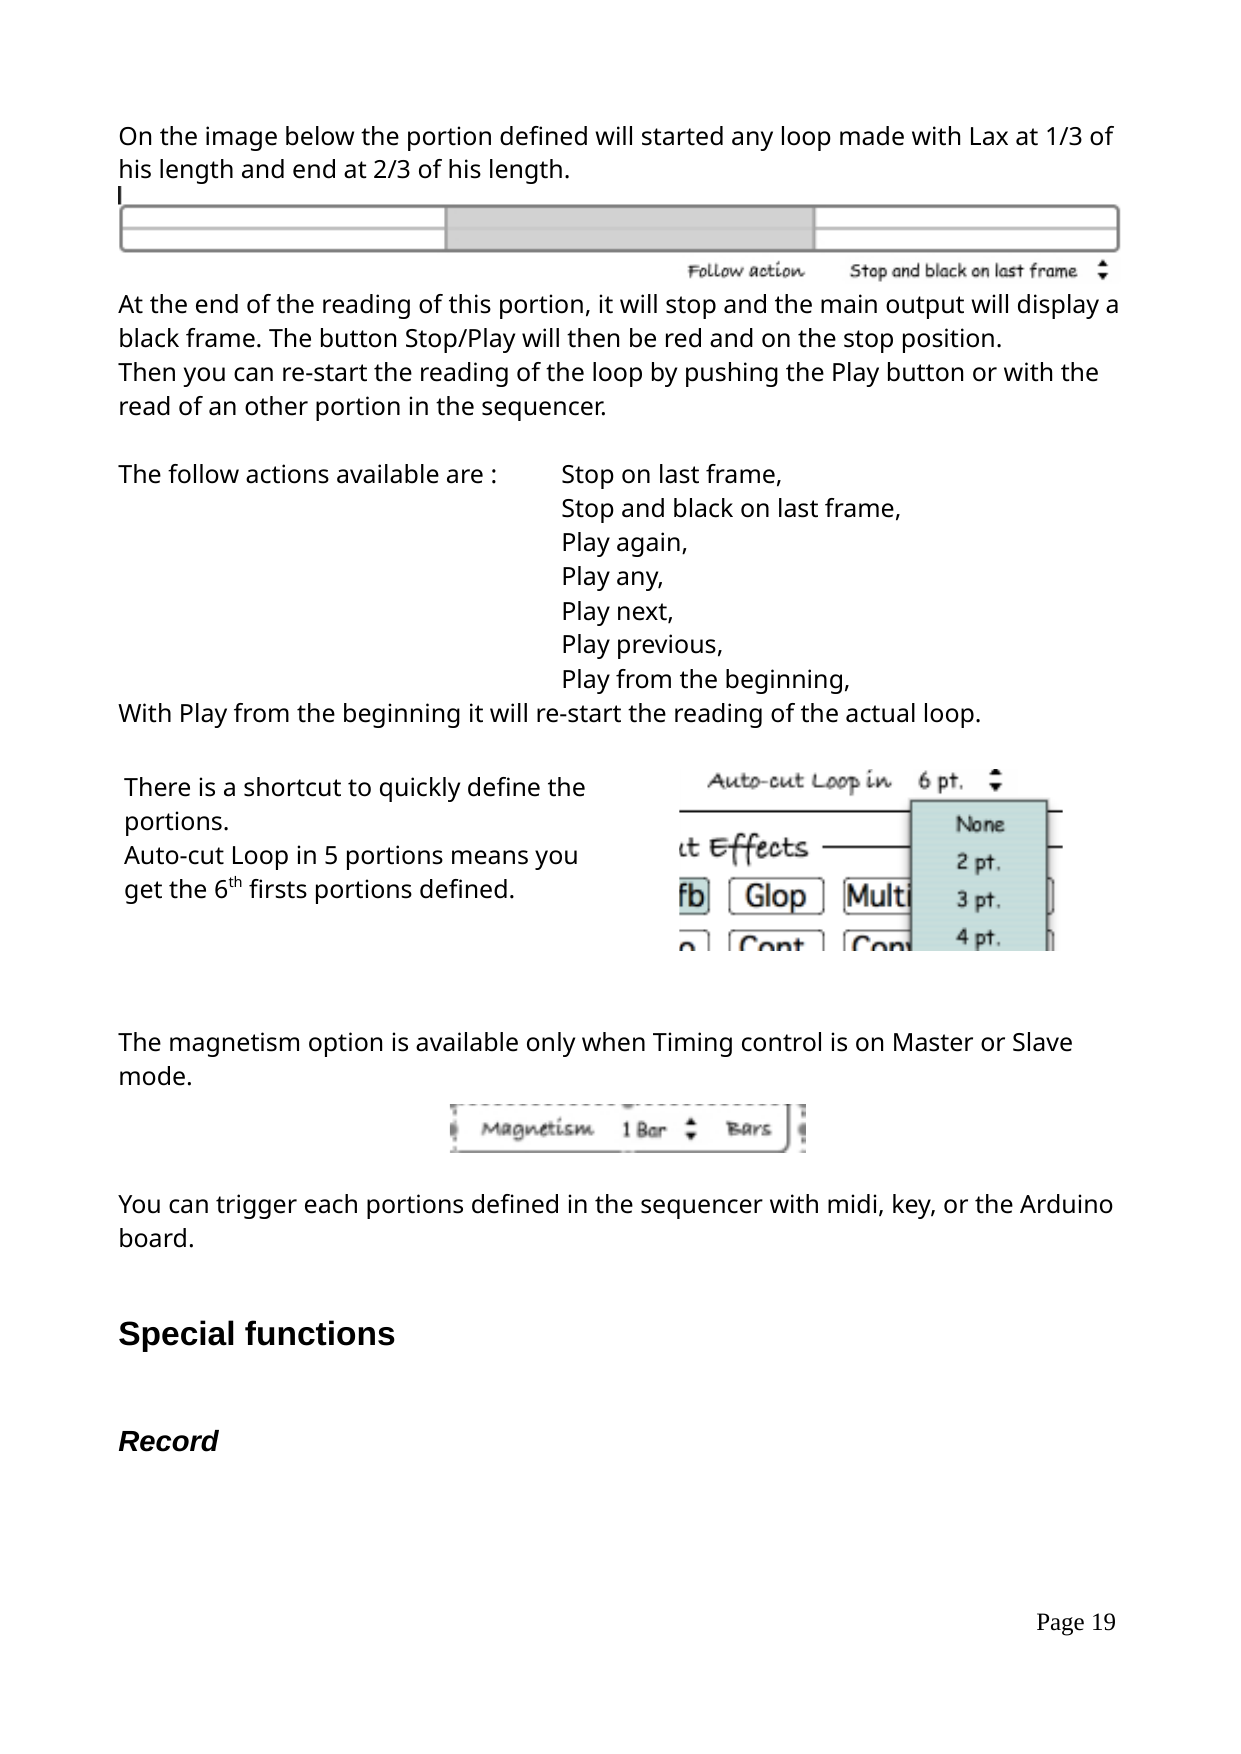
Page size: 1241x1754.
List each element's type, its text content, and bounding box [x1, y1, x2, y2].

picture [679, 769, 1063, 951]
text The follow actions available are : Stop on last frame, [118, 457, 1122, 491]
text Play next, [118, 593, 1122, 627]
text Play from the beginning, [118, 661, 1122, 695]
text With Play from the beginning it will re-start the reading of the actual loop. [118, 695, 1122, 729]
text Play again, [118, 525, 1122, 559]
picture [118, 186, 1122, 287]
text Play previous, [118, 627, 1122, 661]
text The magnetism option is available only when Timing control is on Master or Slave mode. [118, 1024, 1122, 1092]
text At the end of the reading of this portion, it will stop and the main output will display a black frame. The button Stop/Play will then be red and on the stop position. [118, 287, 1122, 355]
subtitle Special functions [118, 1314, 1122, 1353]
text Play any, [118, 559, 1122, 593]
subtitle Record [118, 1424, 1122, 1458]
text You can trigger each portions defined in the sequencer with midi, key, or the Arduino board. [118, 1187, 1122, 1255]
picture [449, 1104, 806, 1153]
text Then you can re-start the reading of the loop by pushing the Play button or with the read of an other portion in the sequencer. [118, 355, 1122, 423]
text Stop and black on last frame, [118, 491, 1122, 525]
table_header There is a shortcut to quickly define the portions. Auto-cut Loop in 5 portions means you get the 6th firsts portions defined. [118, 764, 620, 990]
table_header [620, 764, 1122, 990]
text On the image below the portion defined will started any loop made with Lax at 1/3 of his length and end at 2/3 of his length. [118, 118, 1122, 186]
